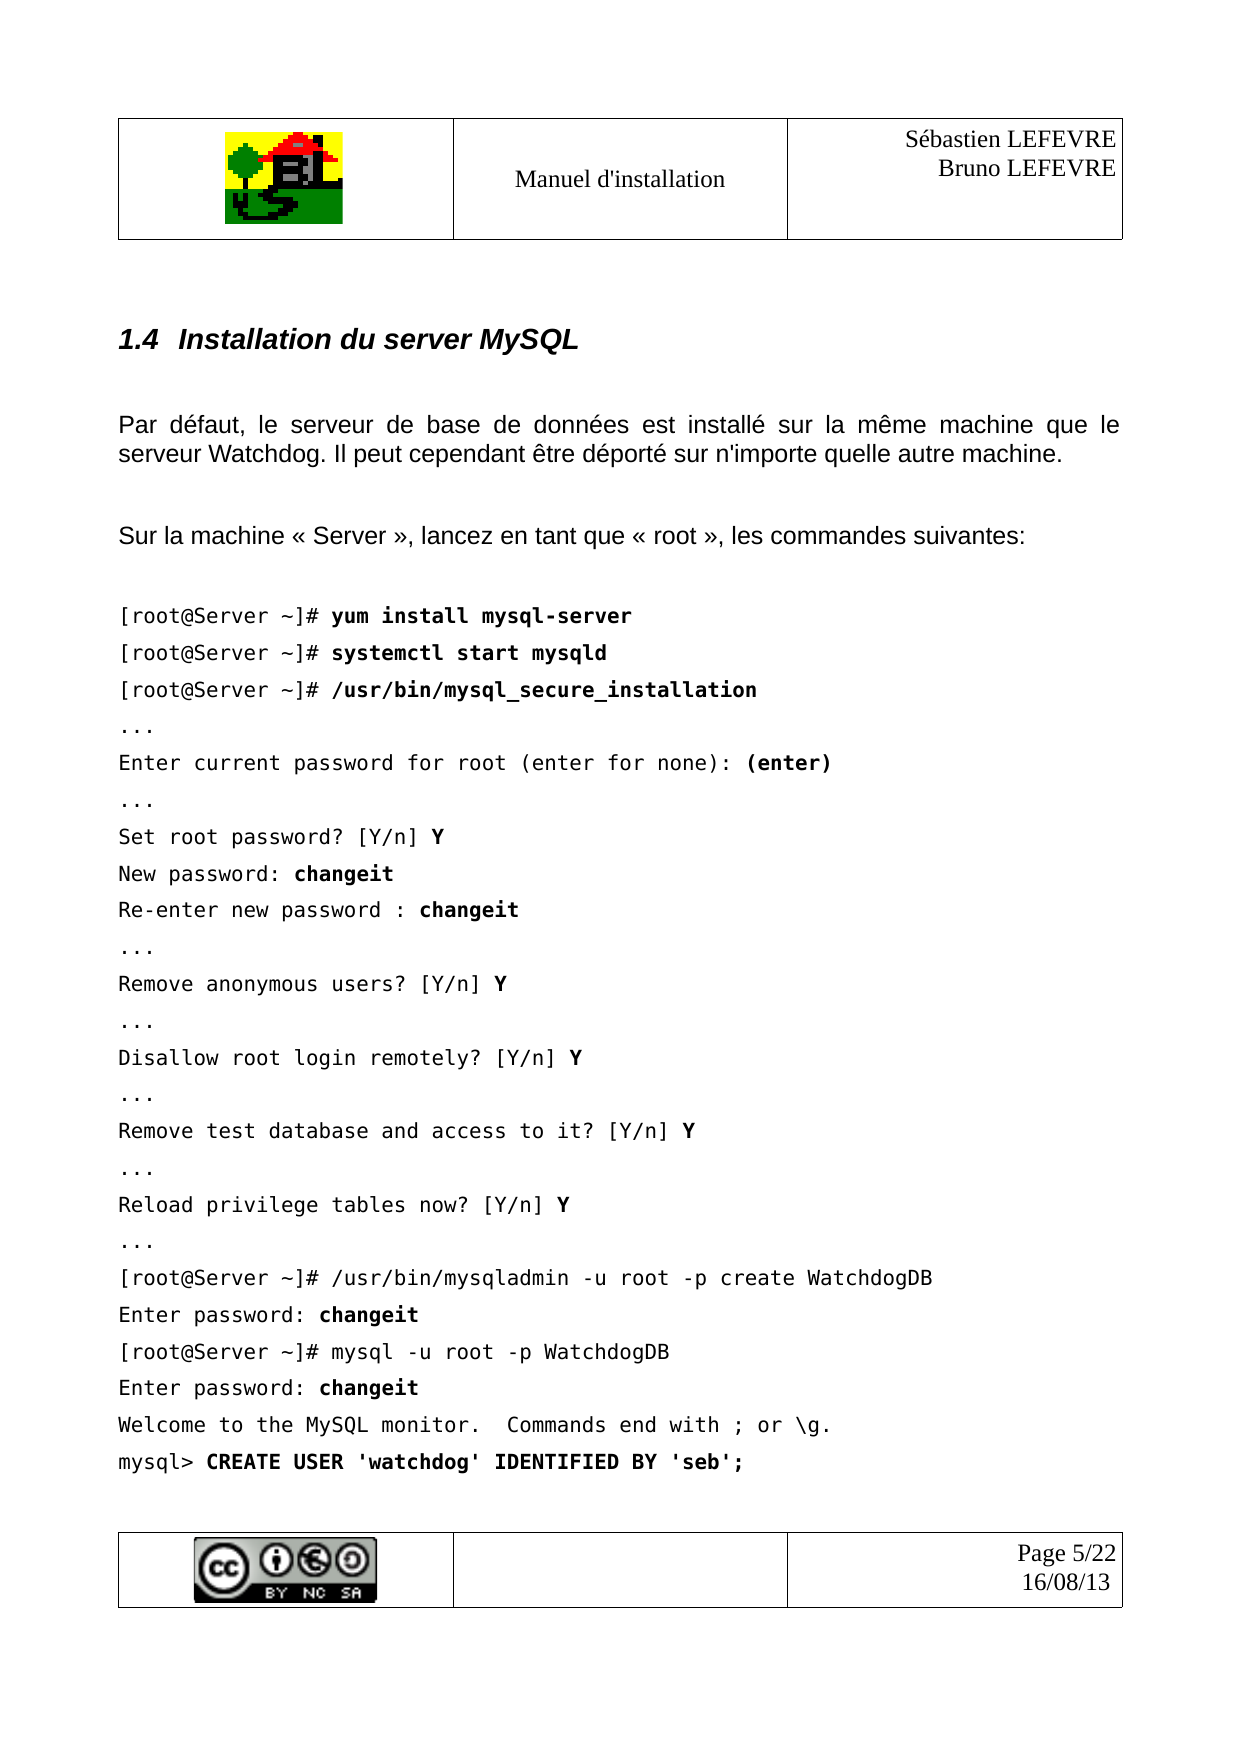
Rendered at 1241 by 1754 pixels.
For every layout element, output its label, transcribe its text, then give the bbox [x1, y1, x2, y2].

text ... [118, 1229, 1122, 1254]
subtitle Installation du server MySQL [118, 322, 1122, 356]
text Enter current password for root (enter for none): (enter) [118, 751, 1122, 776]
text Par défaut, le serveur de base de données est installé sur la même machine que le serveur Watchdog. Il peut cependant être déporté sur n'importe quelle autre machine. [118, 410, 1122, 468]
text [root@Server ~]# /usr/bin/mysqladmin -u root -p create WatchdogDB [118, 1266, 1122, 1290]
text New password: changeit [118, 862, 1122, 886]
text Welcome to the MySQL monitor. Commands end with ; or \g. [118, 1413, 1122, 1437]
text [root@Server ~]# /usr/bin/mysql_secure_installation [118, 678, 1122, 702]
text Sur la machine « Server », lancez en tant que « root », les commandes suivantes: [118, 521, 1122, 550]
text Remove anonymous users? [Y/n] Y [118, 972, 1122, 996]
text Set root password? [Y/n] Y [118, 825, 1122, 849]
text [root@Server ~]# systemctl start mysqld [118, 641, 1122, 665]
text Disallow root login remotely? [Y/n] Y [118, 1046, 1122, 1070]
picture [225, 132, 343, 224]
text Reload privilege tables now? [Y/n] Y [118, 1193, 1122, 1217]
text [root@Server ~]# mysql -u root -p WatchdogDB [118, 1340, 1122, 1364]
picture [193, 1537, 378, 1603]
text Enter password: changeit [118, 1376, 1122, 1401]
text [root@Server ~]# yum install mysql-server [118, 604, 1122, 628]
text ... [118, 714, 1122, 739]
text Remove test database and access to it? [Y/n] Y [118, 1119, 1122, 1143]
text ... [118, 935, 1122, 959]
text Enter password: changeit [118, 1303, 1122, 1327]
text ... [118, 788, 1122, 812]
text ... [118, 1082, 1122, 1107]
text ... [118, 1156, 1122, 1180]
text Re-enter new password : changeit [118, 898, 1122, 923]
text mysql> CREATE USER 'watchdog' IDENTIFIED BY 'seb'; [118, 1450, 1122, 1474]
text ... [118, 1009, 1122, 1033]
